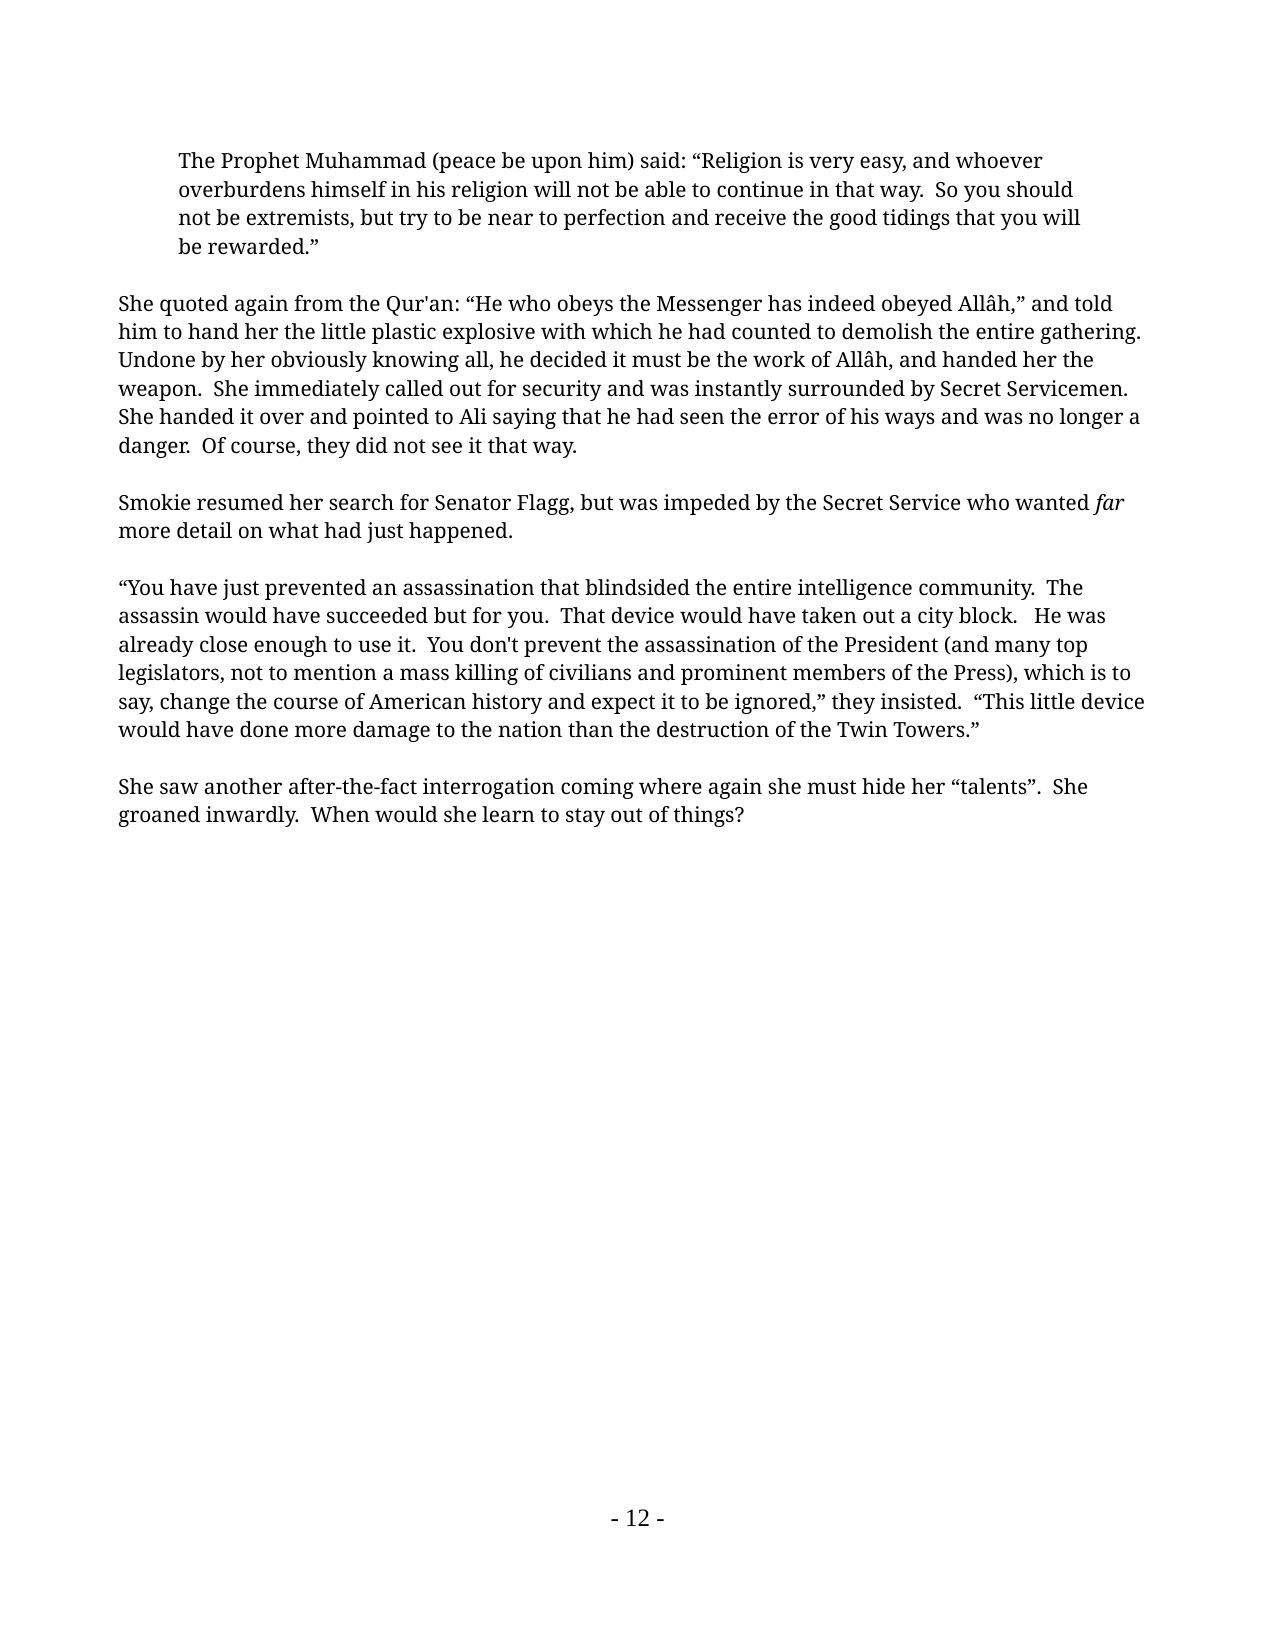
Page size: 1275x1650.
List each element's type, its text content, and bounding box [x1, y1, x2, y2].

text She quoted again from the Qur'an: “He who obeys the Messenger has indeed obeyed Allâh,” and told him to hand her the little plastic explosive with which he had counted to demolish the entire gathering. Undone by her obviously knowing all, he decided it must be the work of Allâh, and handed her the weapon. She immediately called out for security and was instantly surrounded by Secret Servicemen. She handed it over and pointed to Ali saying that he had seen the error of his ways and was no longer a danger. Of course, they did not see it that way. [118, 289, 1157, 459]
text She saw another after-the-fact interrogation coming where again she must hide her “talents”. She groaned inwardly. When would she learn to stay out of things? [118, 772, 1157, 829]
text The Prophet Muhammad (peace be upon him) said: “Religion is very easy, and whoever overburdens himself in his religion will not be able to continue in that way. So you should not be extremists, but try to be near to perfection and receive the good tidings that you will be rewarded.” [178, 147, 1097, 260]
text “You have just prevented an assassination that blindsided the entire intelligence community. The assassin would have succeeded but for you. That device would have taken out a city block. He was already close enough to use it. You don't prevent the assassination of the President (and many top legislators, not to mention a mass killing of civilians and prominent members of the Press), which is to say, change the course of American history and expect it to be ignored,” they insisted. “This little device would have done more damage to the nation than the destruction of the Twin Towers.” [118, 573, 1157, 744]
text Smokie resumed her search for Senator Flagg, but was impeded by the Secret Service who wanted far more detail on what had just happened. [118, 488, 1157, 545]
